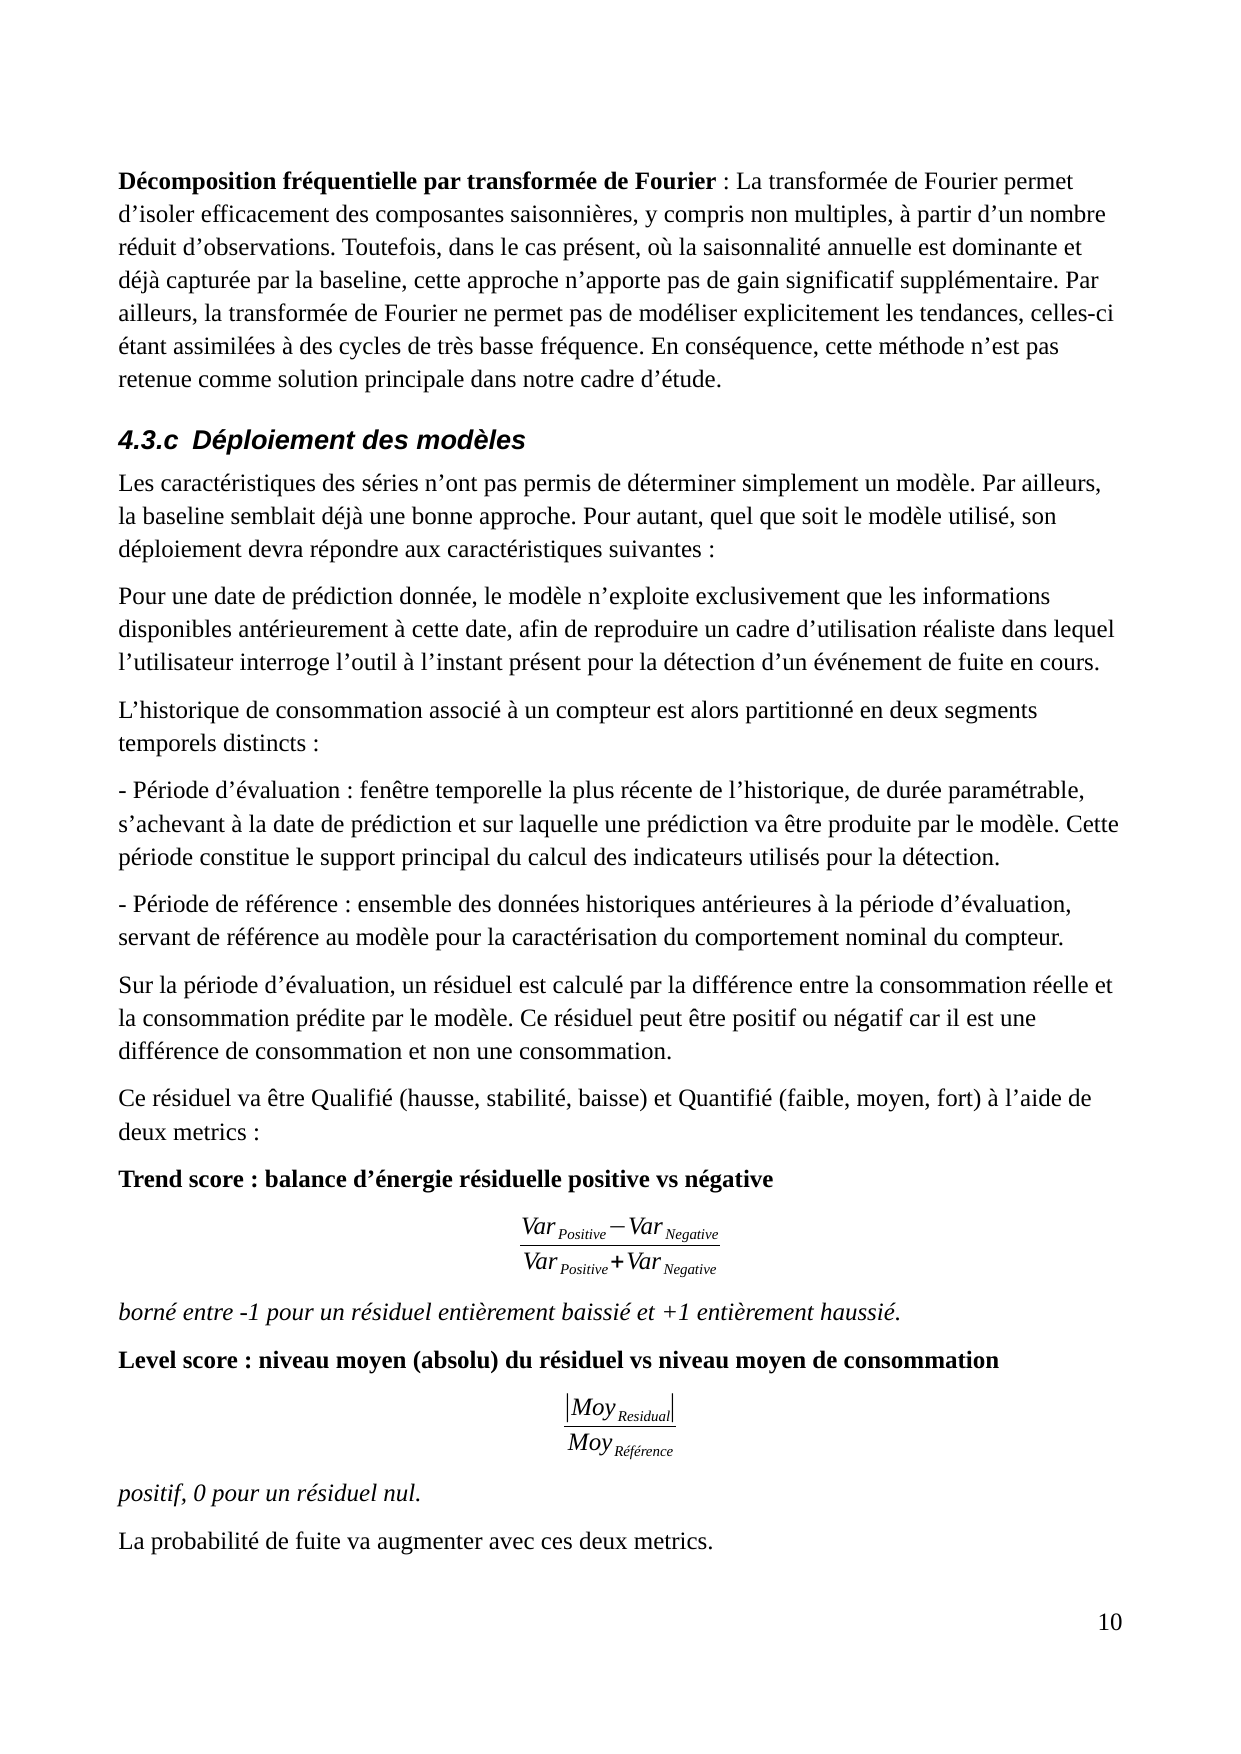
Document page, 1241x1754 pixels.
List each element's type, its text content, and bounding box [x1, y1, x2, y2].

text borné entre -1 pour un résiduel entièrement baissié et +1 entièrement haussié. [118, 1297, 1122, 1326]
subtitle Déploiement des modèles [118, 424, 1122, 455]
text Trend score : balance d’énergie résiduelle positive vs négative [118, 1164, 1122, 1193]
text positif, 0 pour un résiduel nul. [118, 1478, 1122, 1507]
text L’historique de consommation associé à un compteur est alors partitionné en deux segments temporels distincts : [118, 695, 1122, 757]
text Level score : niveau moyen (absolu) du résiduel vs niveau moyen de consommation [118, 1345, 1122, 1374]
text Décomposition fréquentielle par transformée de Fourier : La transformée de Fourier permet d’isoler efficacement des composantes saisonnières, y compris non multiples, à partir d’un nombre réduit d’observations. Toutefois, dans le cas présent, où la saisonnalité annuelle est dominante et déjà capturée par la baseline, cette approche n’apporte pas de gain significatif supplémentaire. Par ailleurs, la transformée de Fourier ne permet pas de modéliser explicitement les tendances, celles-ci étant assimilées à des cycles de très basse fréquence. En conséquence, cette méthode n’est pas retenue comme solution principale dans notre cadre d’étude. [118, 166, 1122, 393]
text Pour une date de prédiction donnée, le modèle n’exploite exclusivement que les informations disponibles antérieurement à cette date, afin de reproduire un cadre d’utilisation réaliste dans lequel l’utilisateur interroge l’outil à l’instant présent pour la détection d’un événement de fuite en cours. [118, 581, 1122, 676]
text Ce résiduel va être Qualifié (hausse, stabilité, baisse) et Quantifié (faible, moyen, fort) à l’aide de deux metrics : [118, 1083, 1122, 1145]
text La probabilité de fuite va augmenter avec ces deux metrics. [118, 1526, 1122, 1555]
text - Période d’évaluation : fenêtre temporelle la plus récente de l’historique, de durée paramétrable, s’achevant à la date de prédiction et sur laquelle une prédiction va être produite par le modèle. Cette période constitue le support principal du calcul des indicateurs utilisés pour la détection. [118, 776, 1122, 870]
text - Période de référence : ensemble des données historiques antérieures à la période d’évaluation, servant de référence au modèle pour la caractérisation du comportement nominal du compteur. [118, 889, 1122, 951]
text Les caractéristiques des séries n’ont pas permis de déterminer simplement un modèle. Par ailleurs, la baseline semblait déjà une bonne approche. Pour autant, quel que soit le modèle utilisé, son déploiement devra répondre aux caractéristiques suivantes : [118, 468, 1122, 562]
text Sur la période d’évaluation, un résiduel est calculé par la différence entre la consommation réelle et la consommation prédite par le modèle. Ce résiduel peut être positif ou négatif car il est une différence de consommation et non une consommation. [118, 970, 1122, 1065]
